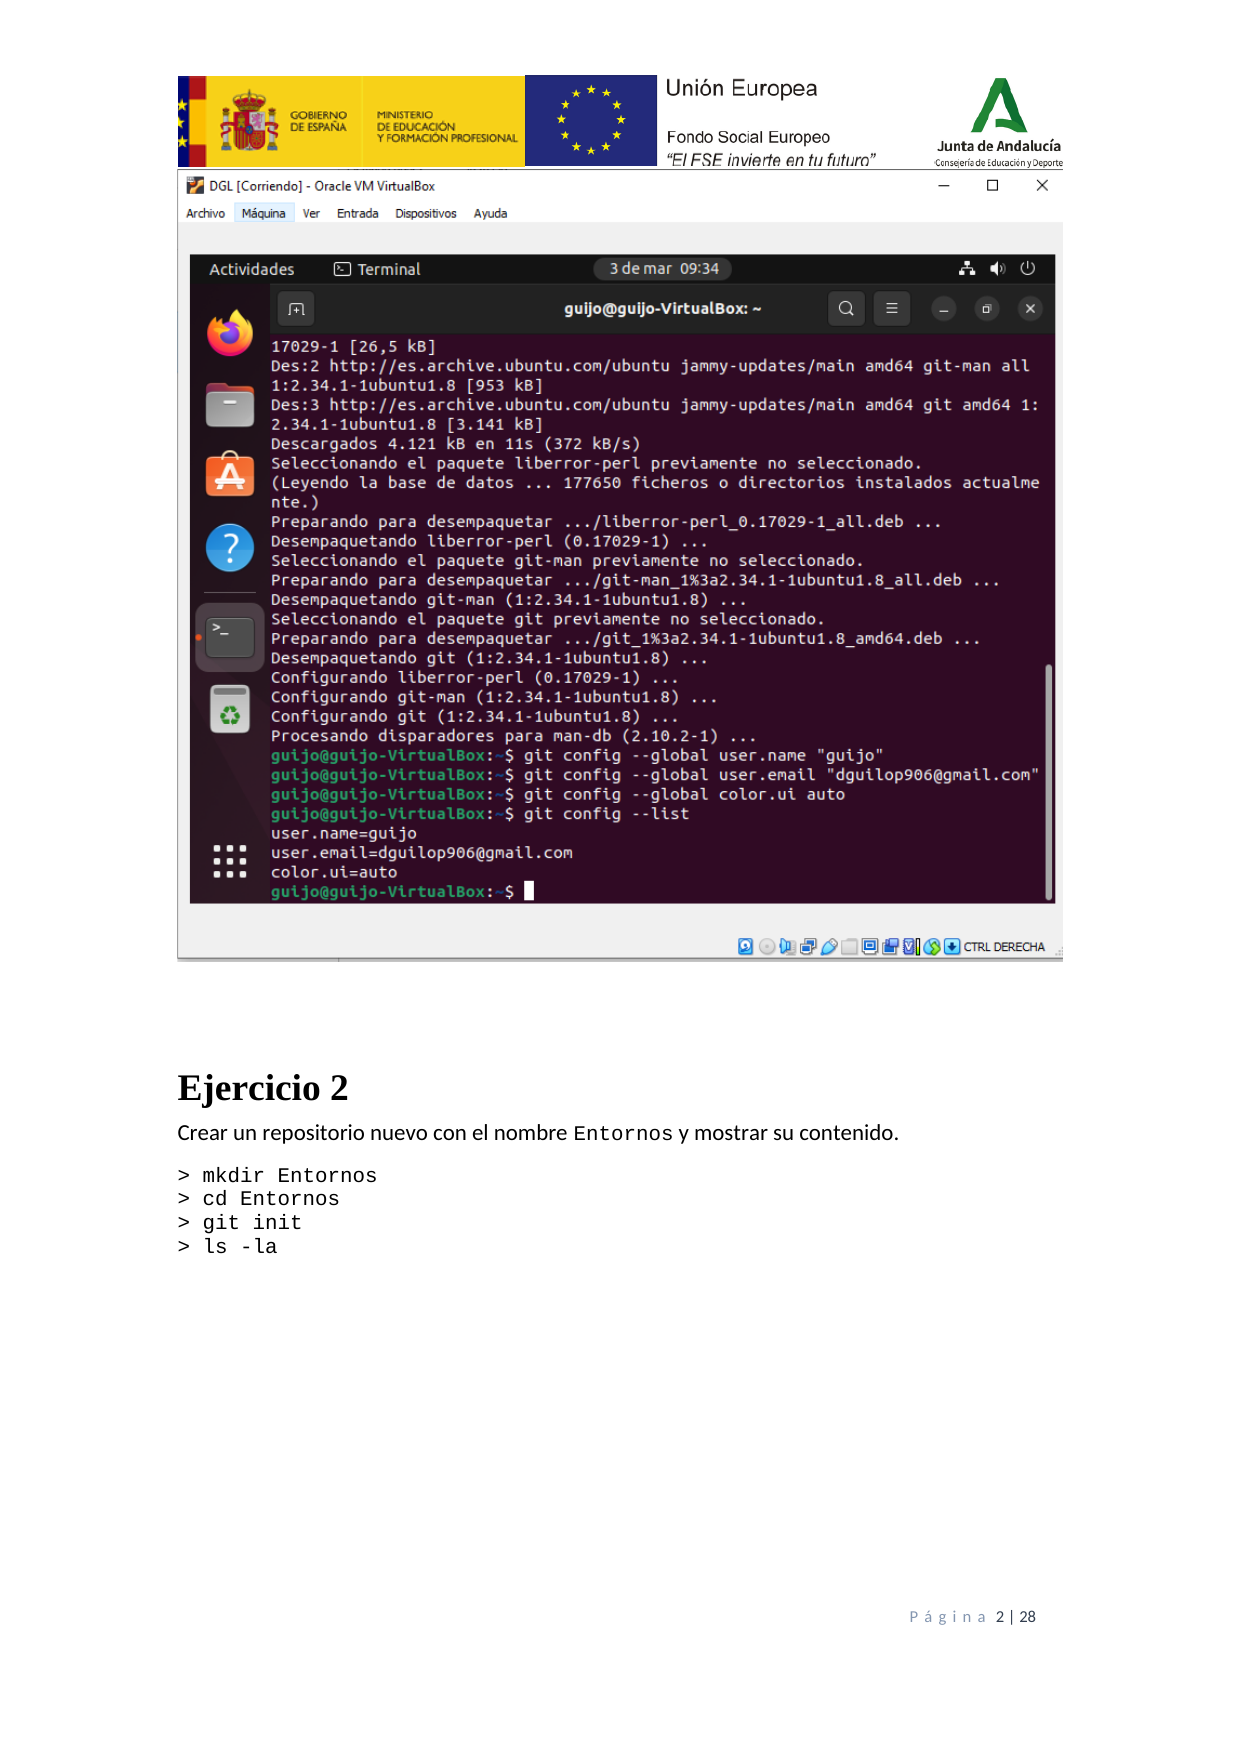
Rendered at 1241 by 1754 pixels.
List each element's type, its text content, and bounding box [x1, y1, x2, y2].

text > cd Entornos [177, 1188, 1063, 1212]
text > git init [177, 1212, 1063, 1236]
subtitle Ejercicio 2 [177, 1065, 1063, 1108]
text > ls -la [177, 1236, 1063, 1259]
text Crear un repositorio nuevo con el nombre Entornos y mostrar su contenido. [177, 1118, 1063, 1147]
text > mkdir Entornos [177, 1165, 1063, 1188]
